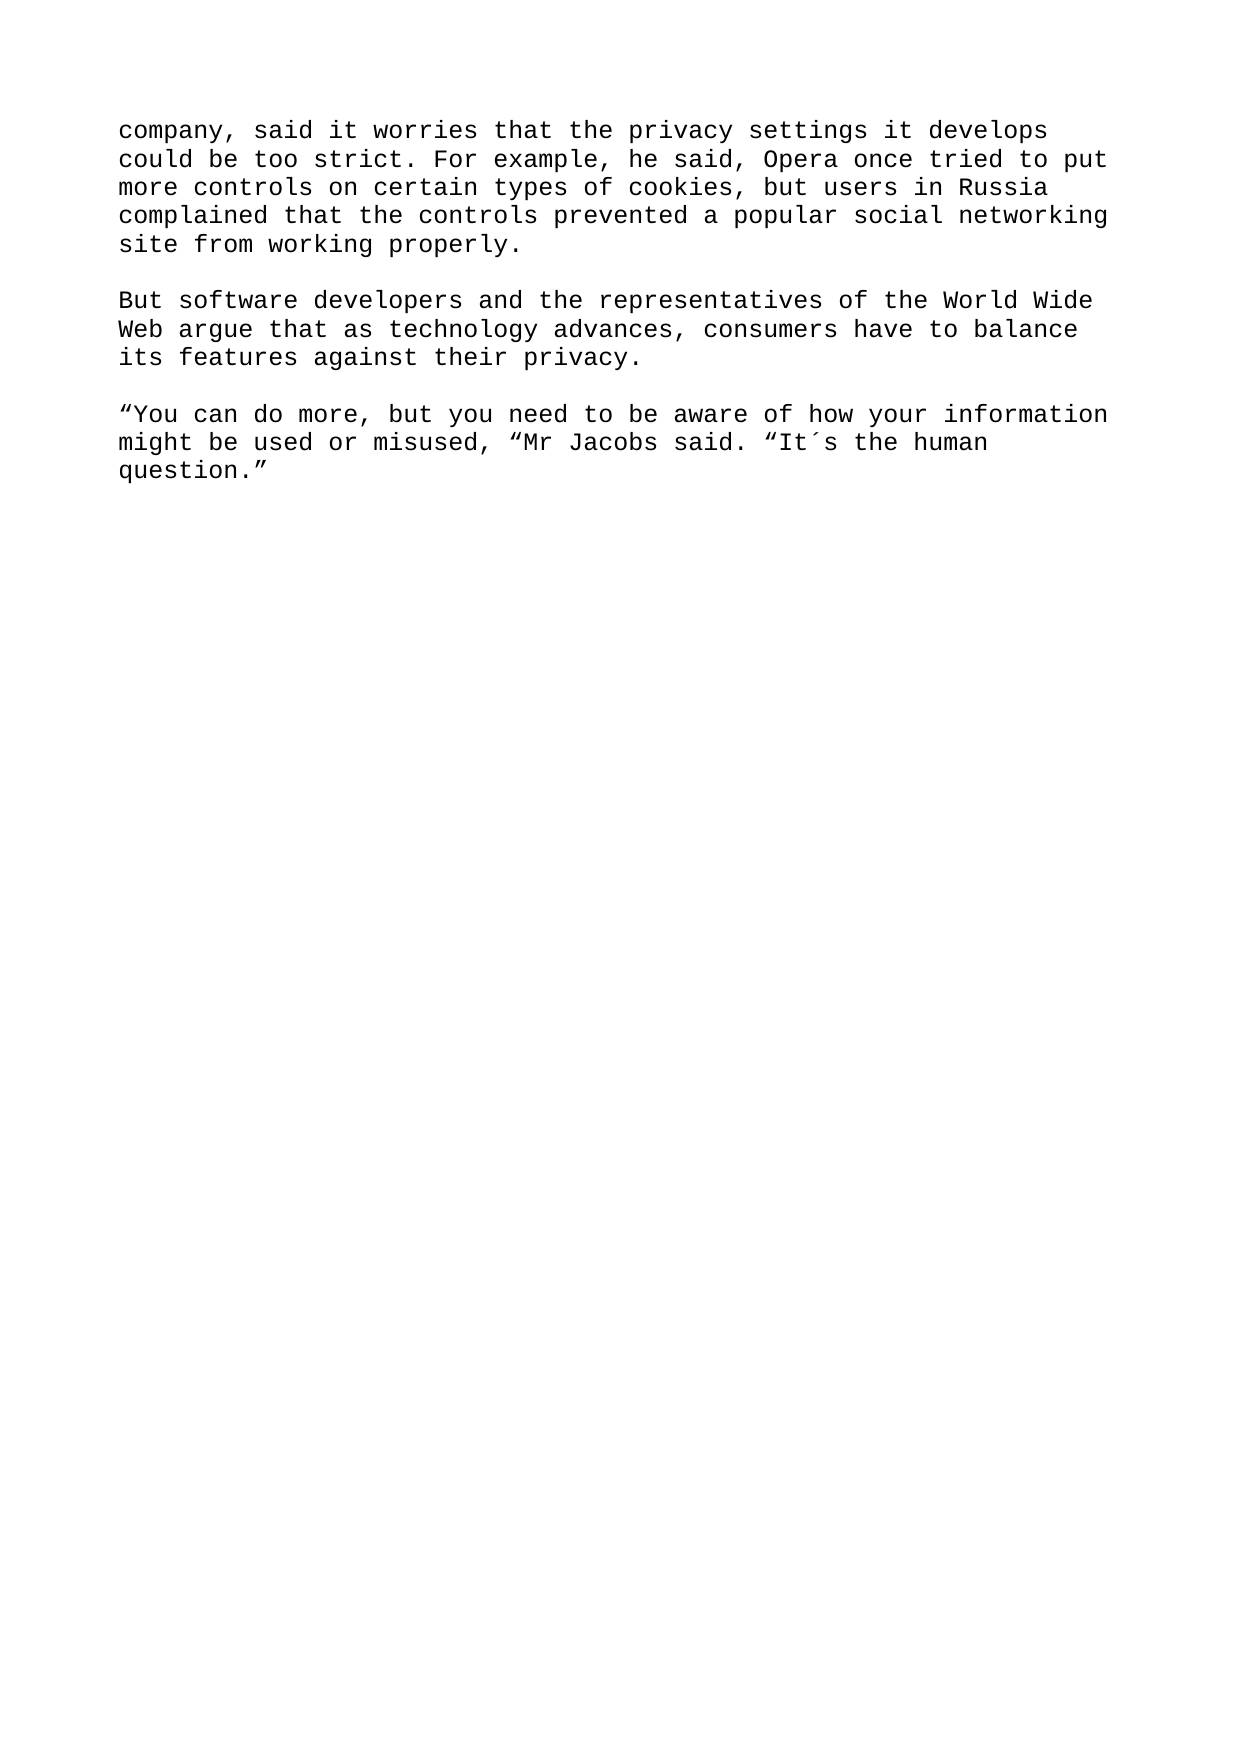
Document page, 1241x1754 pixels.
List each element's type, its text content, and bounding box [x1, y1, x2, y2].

text But software developers and the representatives of the World Wide Web argue that as technology advances, consumers have to balance its features against their privacy. [118, 288, 1122, 373]
text “You can do more, but you need to be aware of how your information might be used or misused, “Mr Jacobs said. “It´s the human question.” [118, 401, 1122, 486]
text company, said it worries that the privacy settings it develops could be too strict. For example, he said, Opera once tried to put more controls on certain types of cookies, but users in Russia complained that the controls prevented a popular social networking site from working properly. [118, 118, 1122, 260]
